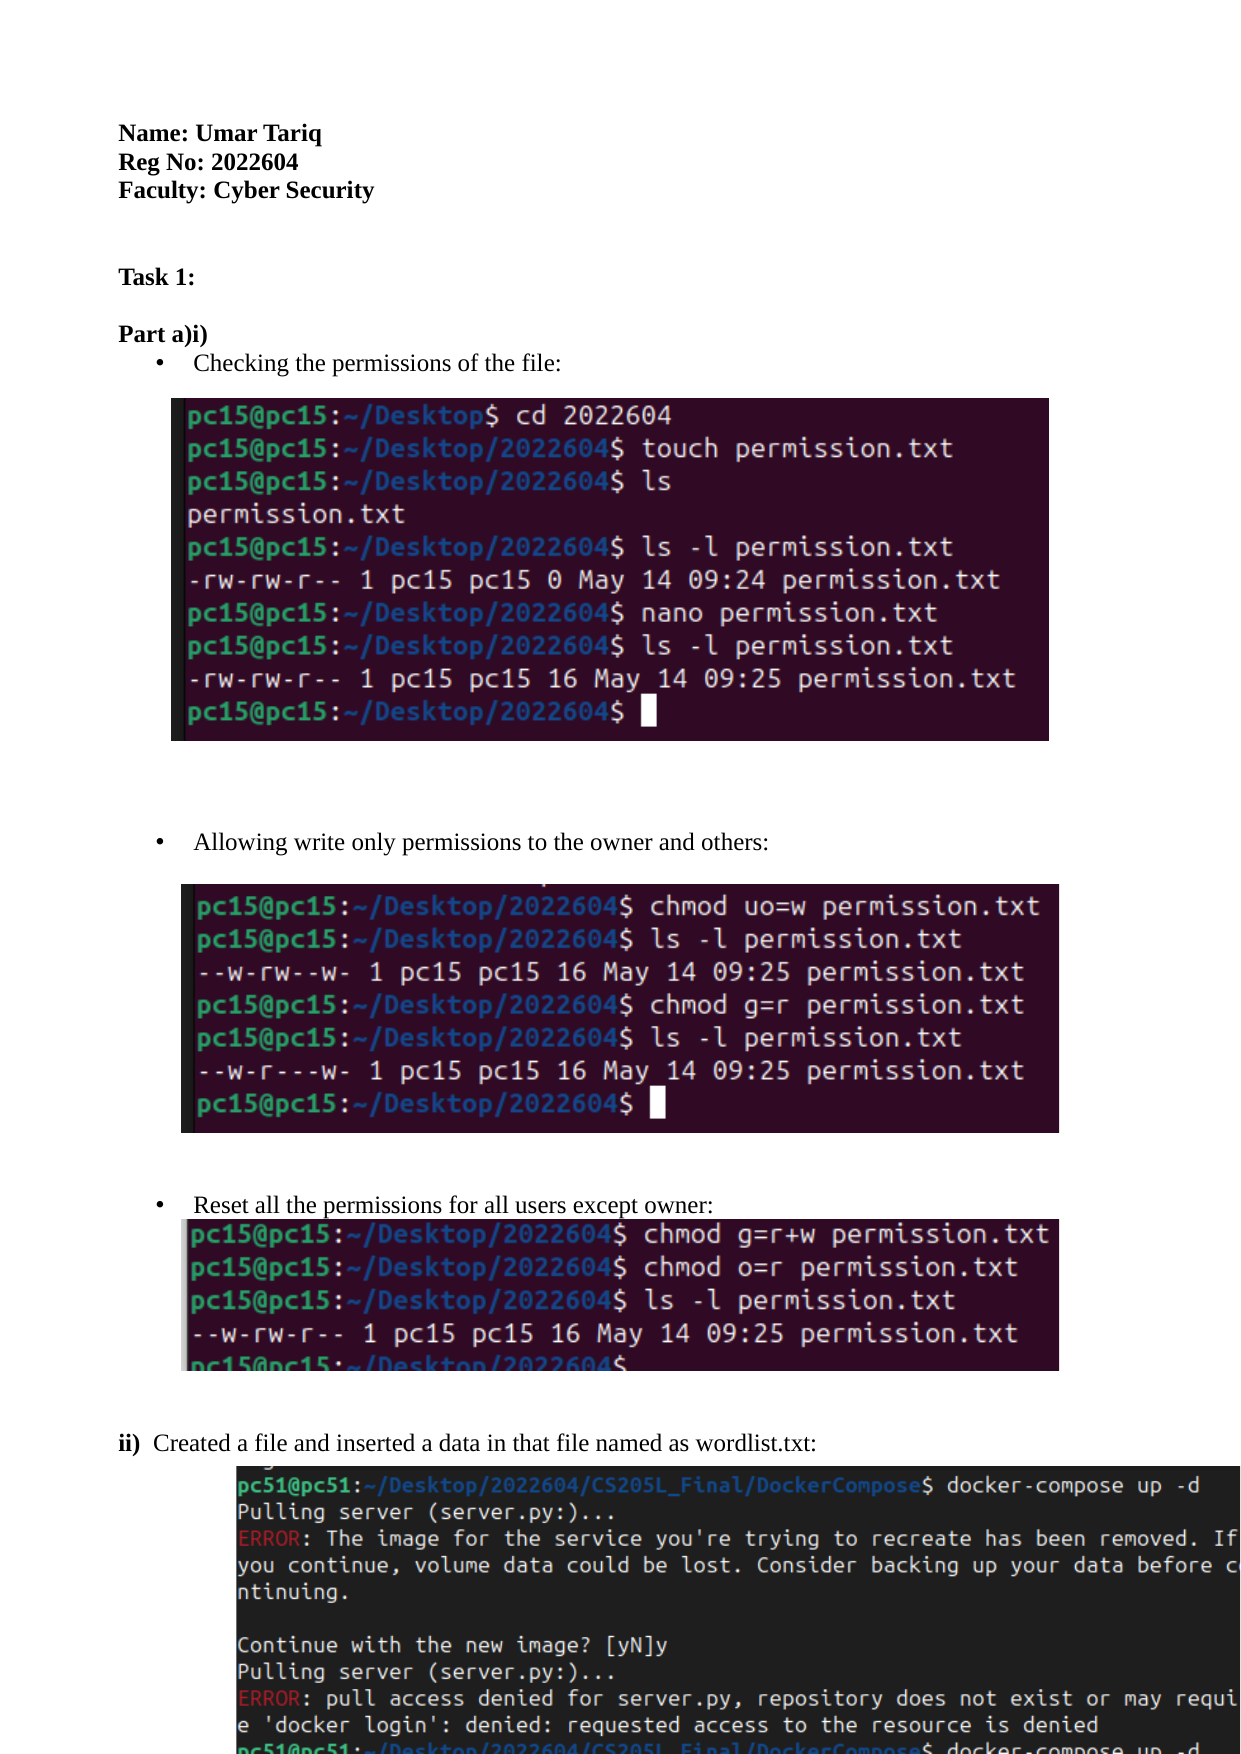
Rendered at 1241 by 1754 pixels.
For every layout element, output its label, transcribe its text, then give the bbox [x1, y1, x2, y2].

picture [181, 1219, 1060, 1371]
list Reset all the permissions for all users except owner: [156, 1190, 1122, 1219]
text Faculty: Cyber Security [118, 176, 1122, 204]
text Reg No: 2022604 [118, 147, 1122, 176]
text Task 1: [118, 262, 1122, 291]
text Name: Umar Tariq [118, 118, 1122, 147]
list Allowing write only permissions to the owner and others: [156, 827, 1122, 856]
text Part a)i) [118, 319, 1122, 348]
picture [236, 1466, 1241, 1754]
picture [171, 398, 1049, 741]
text ii) Created a file and inserted a data in that file named as wordlist.txt: [118, 1428, 1122, 1457]
list Checking the permissions of the file: [156, 348, 1122, 377]
picture [181, 884, 1060, 1133]
